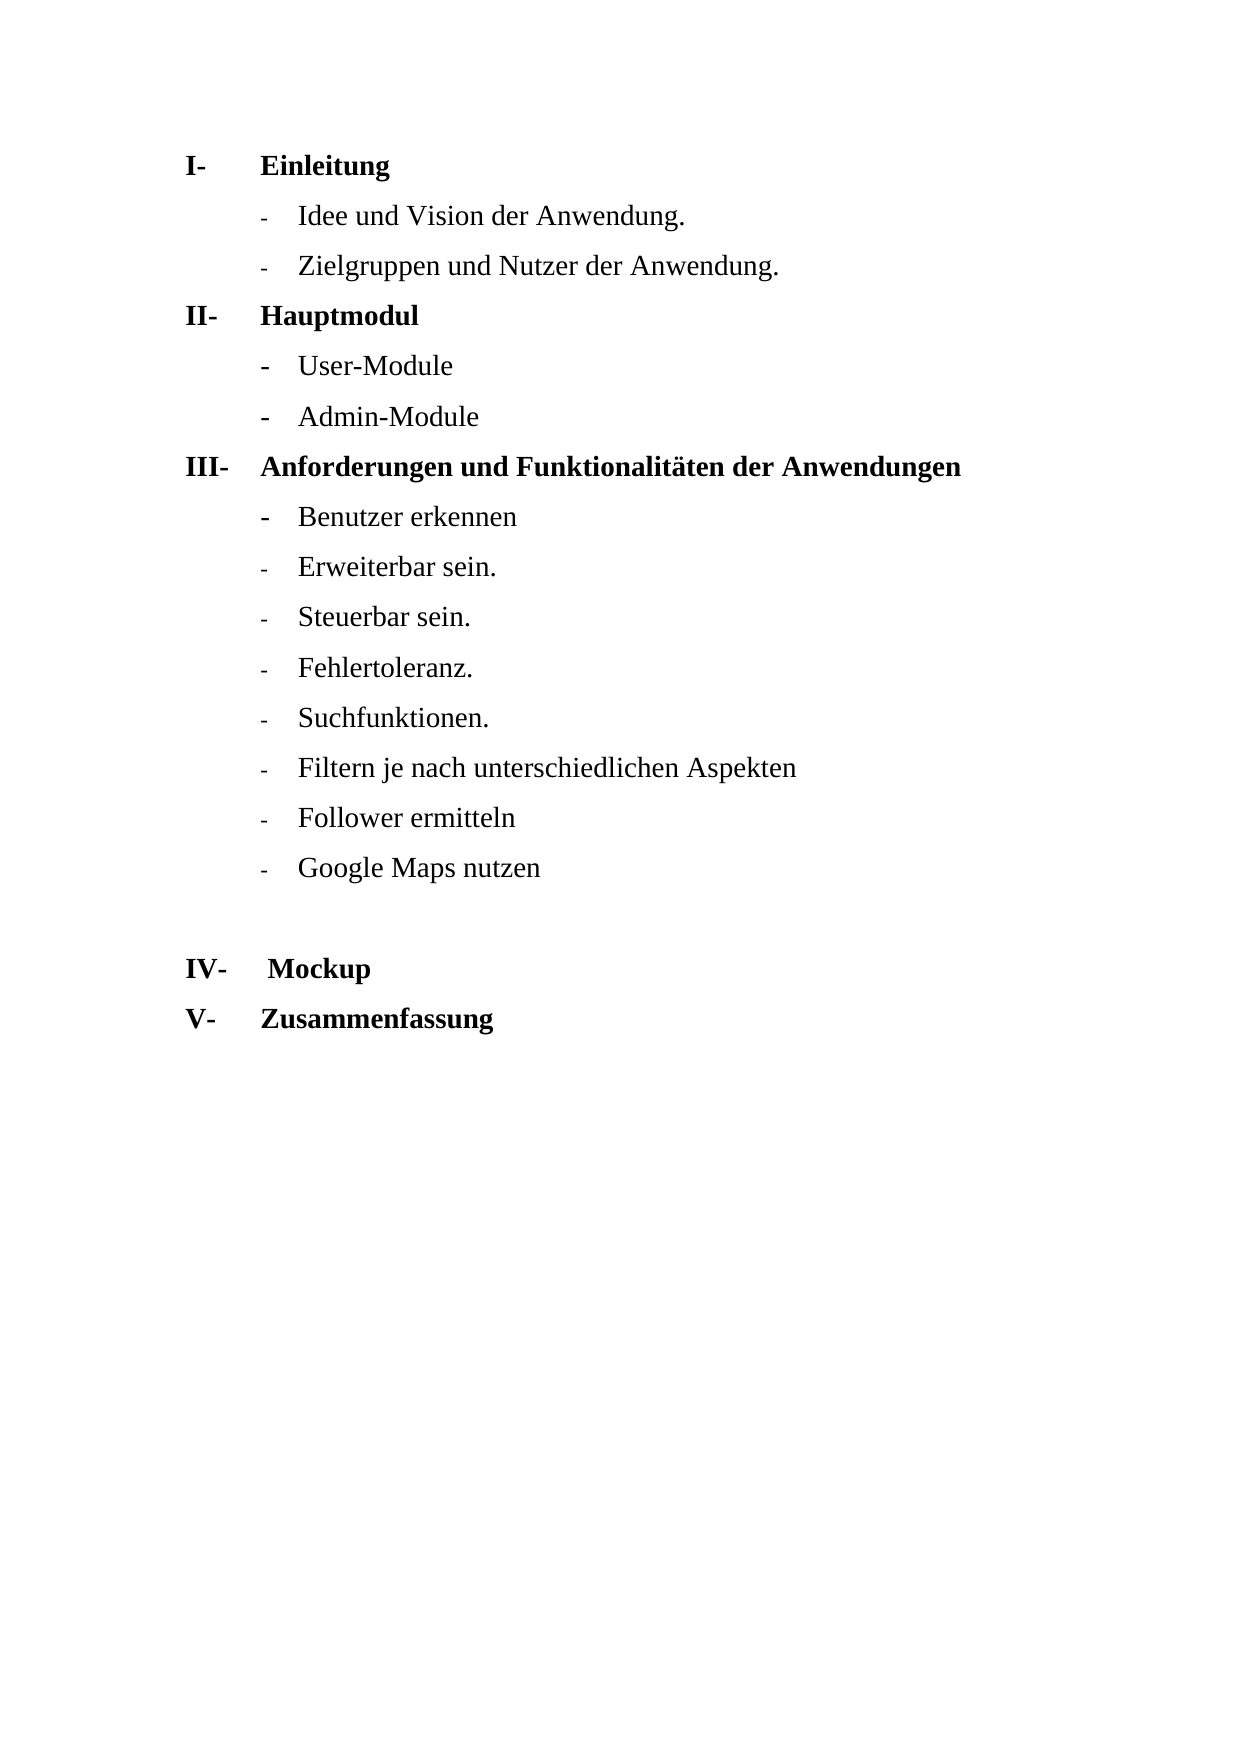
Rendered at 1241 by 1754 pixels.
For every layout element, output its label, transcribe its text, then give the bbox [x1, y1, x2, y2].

list Fehlertoleranz. [260, 650, 1093, 683]
list Hauptmodul [185, 298, 1093, 332]
list Suchfunktionen. [260, 700, 1093, 733]
list Admin-Module [260, 399, 1093, 432]
list Mockup [185, 951, 1093, 984]
list Zielgruppen und Nutzer der Anwendung. [260, 248, 1093, 282]
list Einleitung [185, 148, 1093, 181]
list Follower ermitteln [260, 800, 1093, 834]
list Idee und Vision der Anwendung. [260, 198, 1093, 231]
list Filtern je nach unterschiedlichen Aspekten [260, 750, 1093, 784]
list Google Maps nutzen [260, 851, 1093, 884]
list Benutzer erkennen [260, 499, 1093, 533]
list Anforderungen und Funktionalitäten der Anwendungen [185, 449, 1093, 482]
list Steuerbar sein. [260, 599, 1093, 633]
list Zusammenfassung [185, 1001, 1093, 1035]
list User-Module [260, 348, 1093, 382]
list Erweiterbar sein. [260, 549, 1093, 583]
